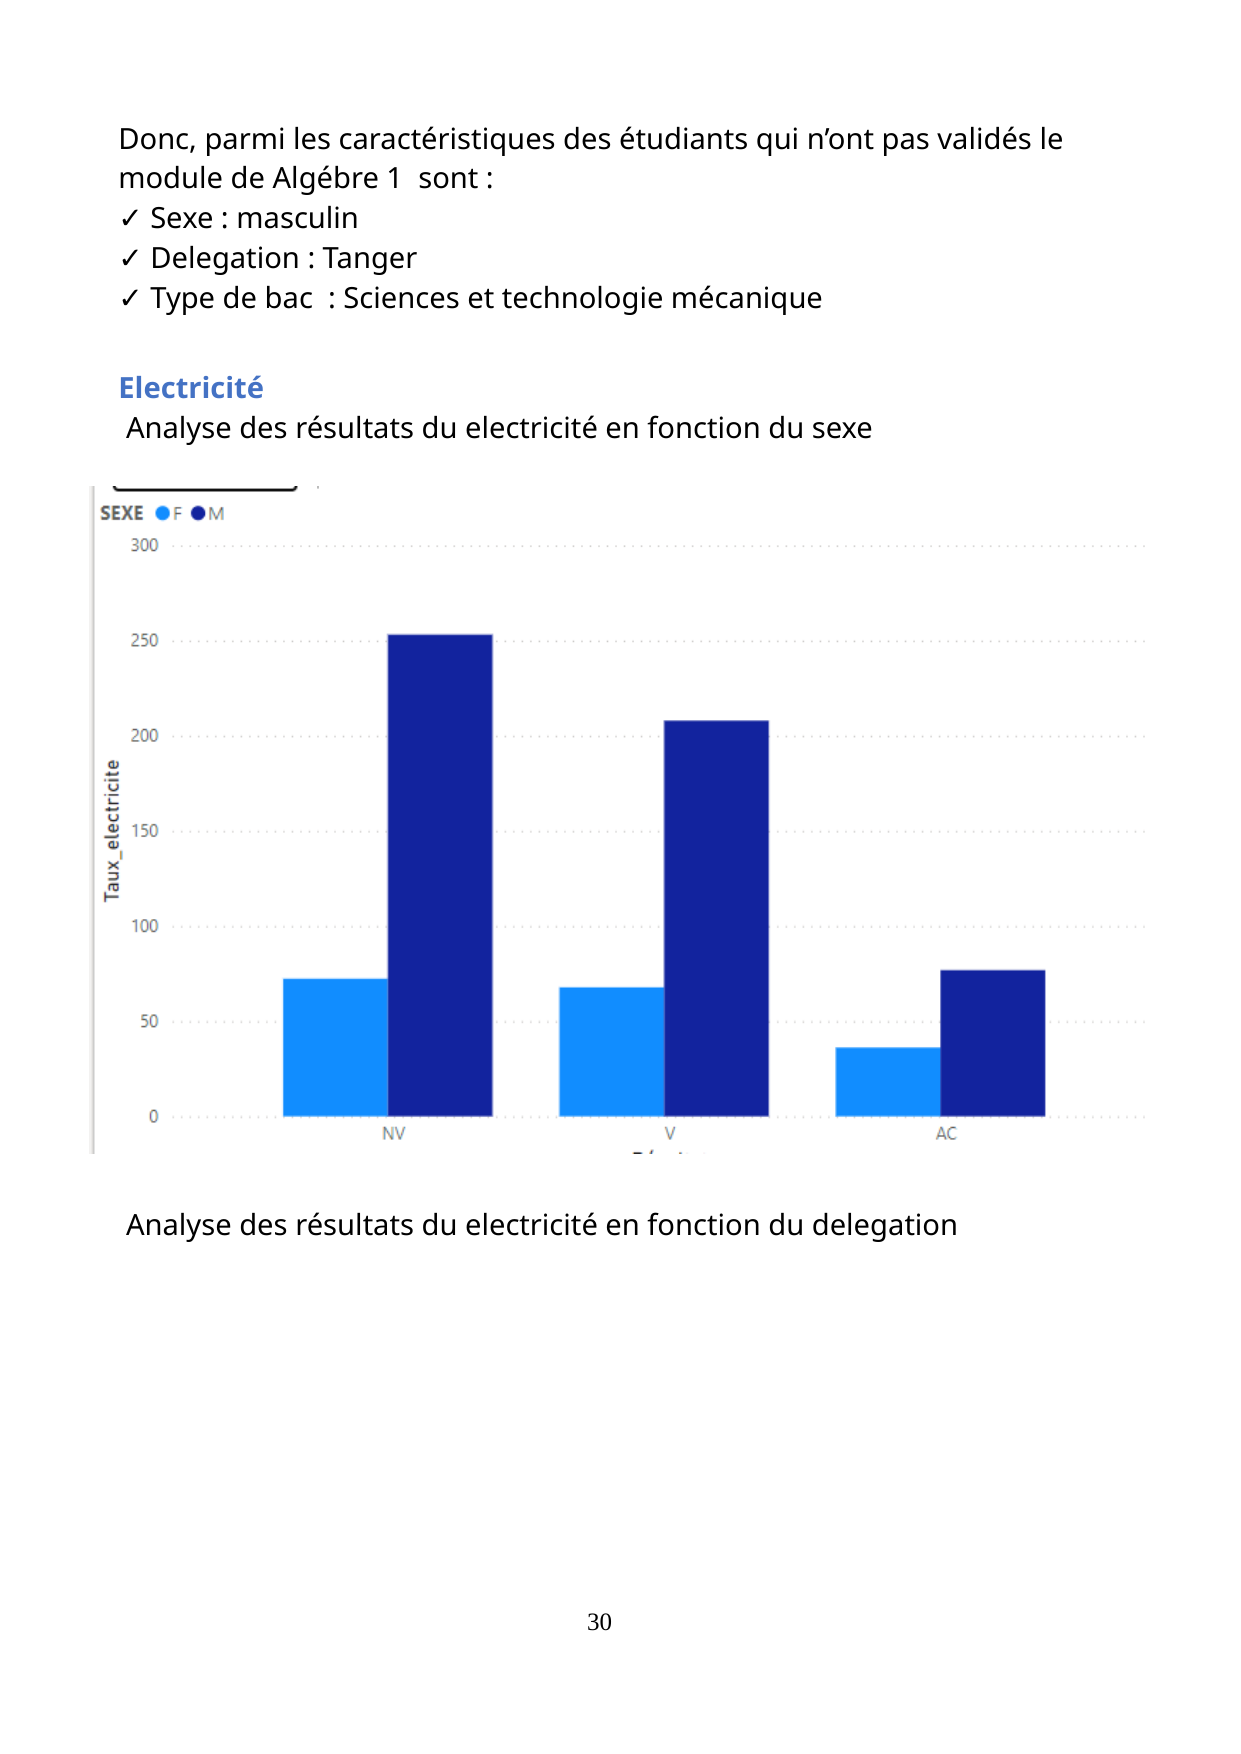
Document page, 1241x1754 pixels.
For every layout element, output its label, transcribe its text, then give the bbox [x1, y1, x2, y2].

text Donc, parmi les caractéristiques des étudiants qui n’ont pas validés le module de Algébre 1 sont : [118, 118, 1122, 197]
text Analyse des résultats du electricité en fonction du sexe [118, 407, 1122, 447]
text Electricité [118, 368, 1122, 407]
text Analyse des résultats du electricité en fonction du delegation [118, 1204, 1122, 1244]
text ✓ Type de bac : Sciences et technologie mécanique [118, 277, 1122, 317]
text ✓ Sexe : masculin [118, 197, 1122, 237]
picture [89, 486, 1152, 1154]
text ✓ Delegation : Tanger [118, 237, 1122, 277]
